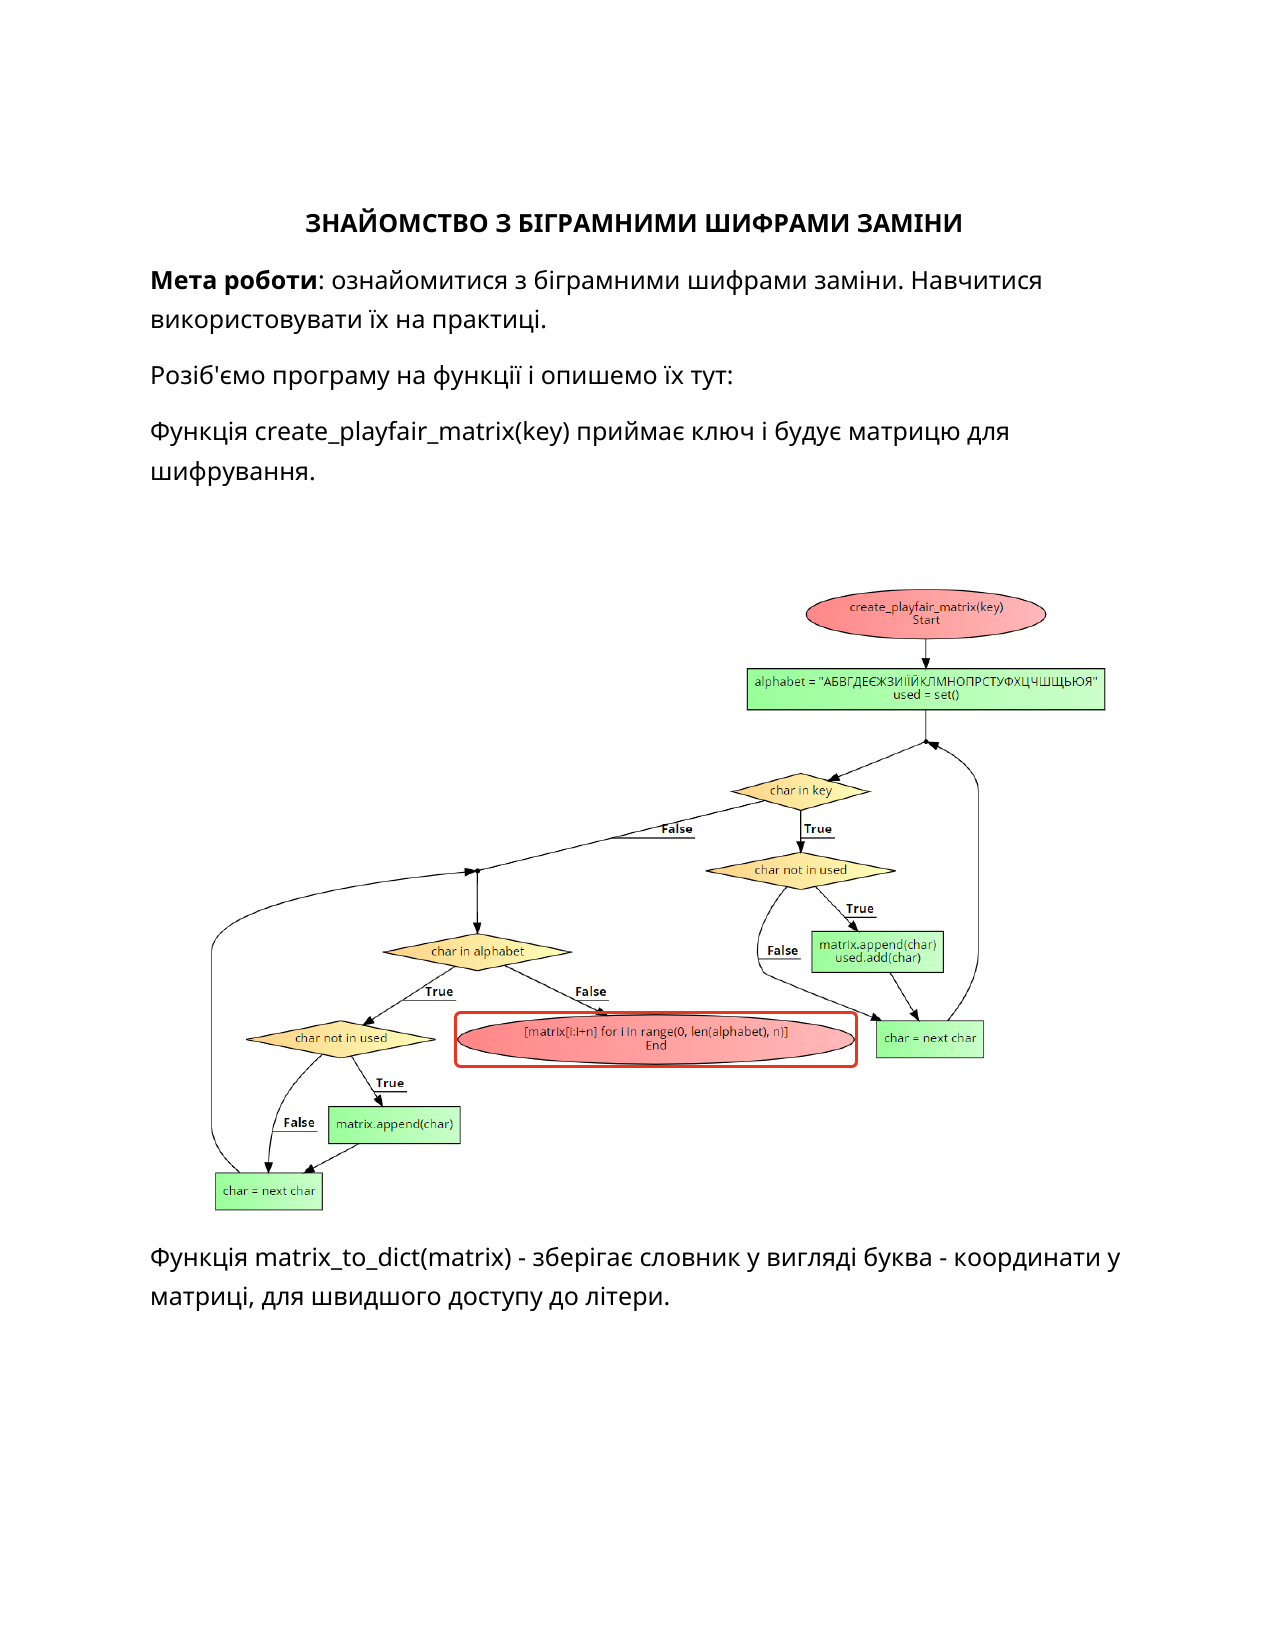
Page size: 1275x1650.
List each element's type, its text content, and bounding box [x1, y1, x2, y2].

text Функція create_playfair_matrix(key) приймає ключ і будує матрицю для шифрування. [150, 414, 1125, 488]
text Функція matrix_to_dict(matrix) - зберігає словник у вигляді буква - координати у матриці, для швидшого доступу до літери. [150, 1239, 1125, 1313]
text Мета роботи: ознайомитися з біграмними шифрами заміни. Навчитися використовувати їх на практиці. [150, 262, 1125, 336]
text Розіб'ємо програму на функції і опишемо їх тут: [150, 358, 1125, 392]
text ЗНАЙОМСТВО З БІГРАМНИМИ ШИФРАМИ ЗАМІНИ [150, 206, 1125, 240]
